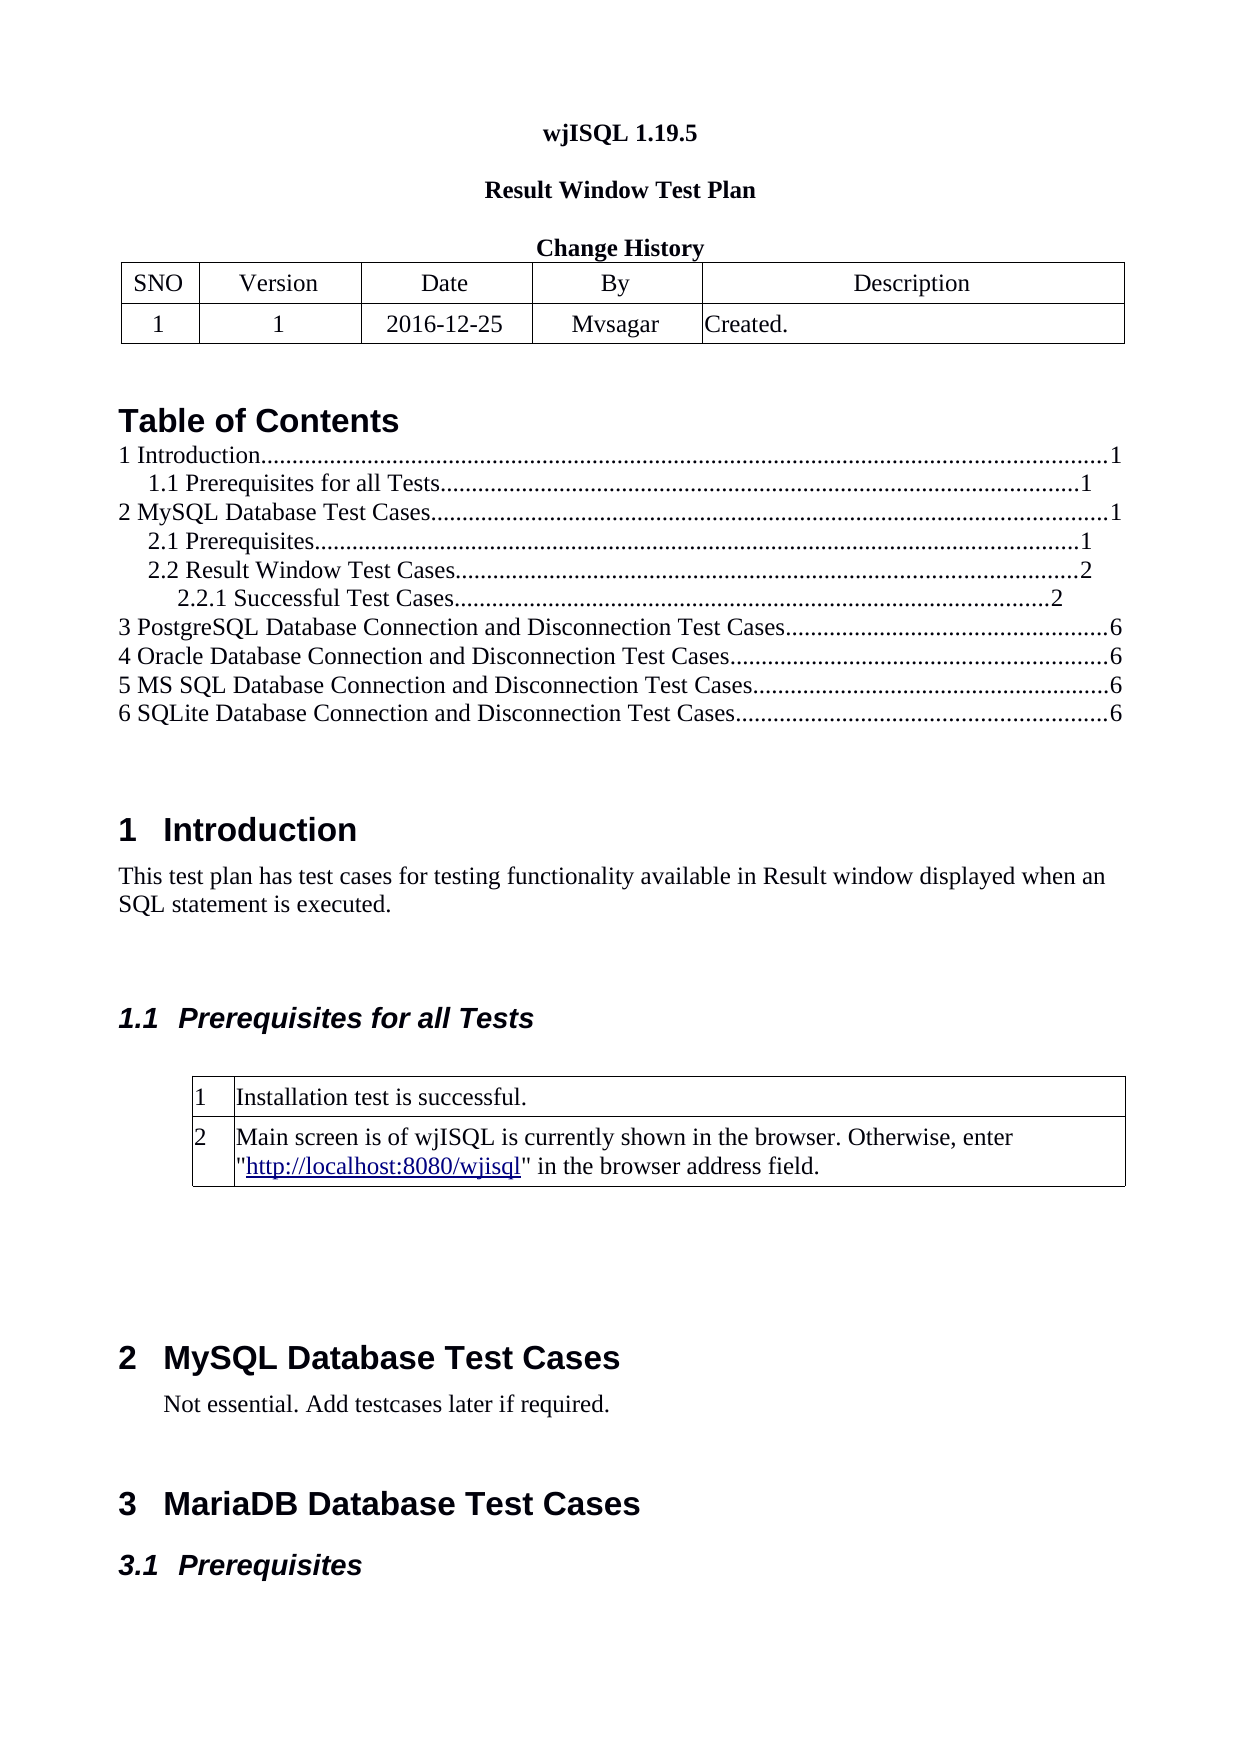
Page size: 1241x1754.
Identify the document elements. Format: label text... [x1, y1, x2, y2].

table_cell Main screen is of wjISQL is currently shown in the browser. Otherwise, enter "http://localhost:8080/wjisql" in the browser address field. [235, 1117, 1125, 1186]
text 4 Oracle Database Connection and Disconnection Test Cases 6 [118, 641, 1122, 670]
table_header Installation test is successful. [235, 1077, 1125, 1116]
table_header 1 [193, 1077, 234, 1116]
subtitle MySQL Database Test Cases [118, 1338, 1122, 1377]
text 1.1 Prerequisites for all Tests 1 [148, 468, 1122, 497]
table_header Version [200, 263, 361, 303]
table_cell 2 [193, 1117, 234, 1186]
text This test plan has test cases for testing functionality available in Result window displayed when an SQL statement is executed. [118, 861, 1122, 918]
subtitle Prerequisites [118, 1547, 1122, 1581]
list Not essential. Add testcases later if required. [118, 1389, 1122, 1418]
table_header Description [703, 263, 1124, 303]
text 2.2 Result Window Test Cases 2 [148, 555, 1122, 583]
text 1 Introduction 1 [118, 440, 1122, 468]
table_header Date [362, 263, 532, 303]
table_cell 2016-12-25 [362, 304, 532, 343]
text Change History [118, 233, 1122, 262]
text 2.2.1 Successful Test Cases 2 [177, 583, 1122, 612]
table_cell Mvsagar [533, 304, 702, 343]
text wjISQL 1.19.5 [118, 118, 1122, 147]
text 5 MS SQL Database Connection and Disconnection Test Cases 6 [118, 670, 1122, 698]
text 3 PostgreSQL Database Connection and Disconnection Test Cases 6 [118, 612, 1122, 641]
text 6 SQLite Database Connection and Disconnection Test Cases 6 [118, 698, 1122, 727]
table_cell 1 [122, 304, 199, 343]
text 2.1 Prerequisites 1 [148, 526, 1122, 555]
table_cell 1 [200, 304, 361, 343]
subtitle MariaDB Database Test Cases [118, 1484, 1122, 1522]
table_header By [533, 263, 702, 303]
subtitle Table of Contents [118, 401, 1122, 440]
subtitle Introduction [118, 810, 1122, 848]
text 2 MySQL Database Test Cases 1 [118, 497, 1122, 526]
subtitle Prerequisites for all Tests [118, 1001, 1122, 1034]
text Result Window Test Plan [118, 176, 1122, 204]
table_cell Created. [703, 304, 1124, 343]
table_header SNO [122, 263, 199, 303]
